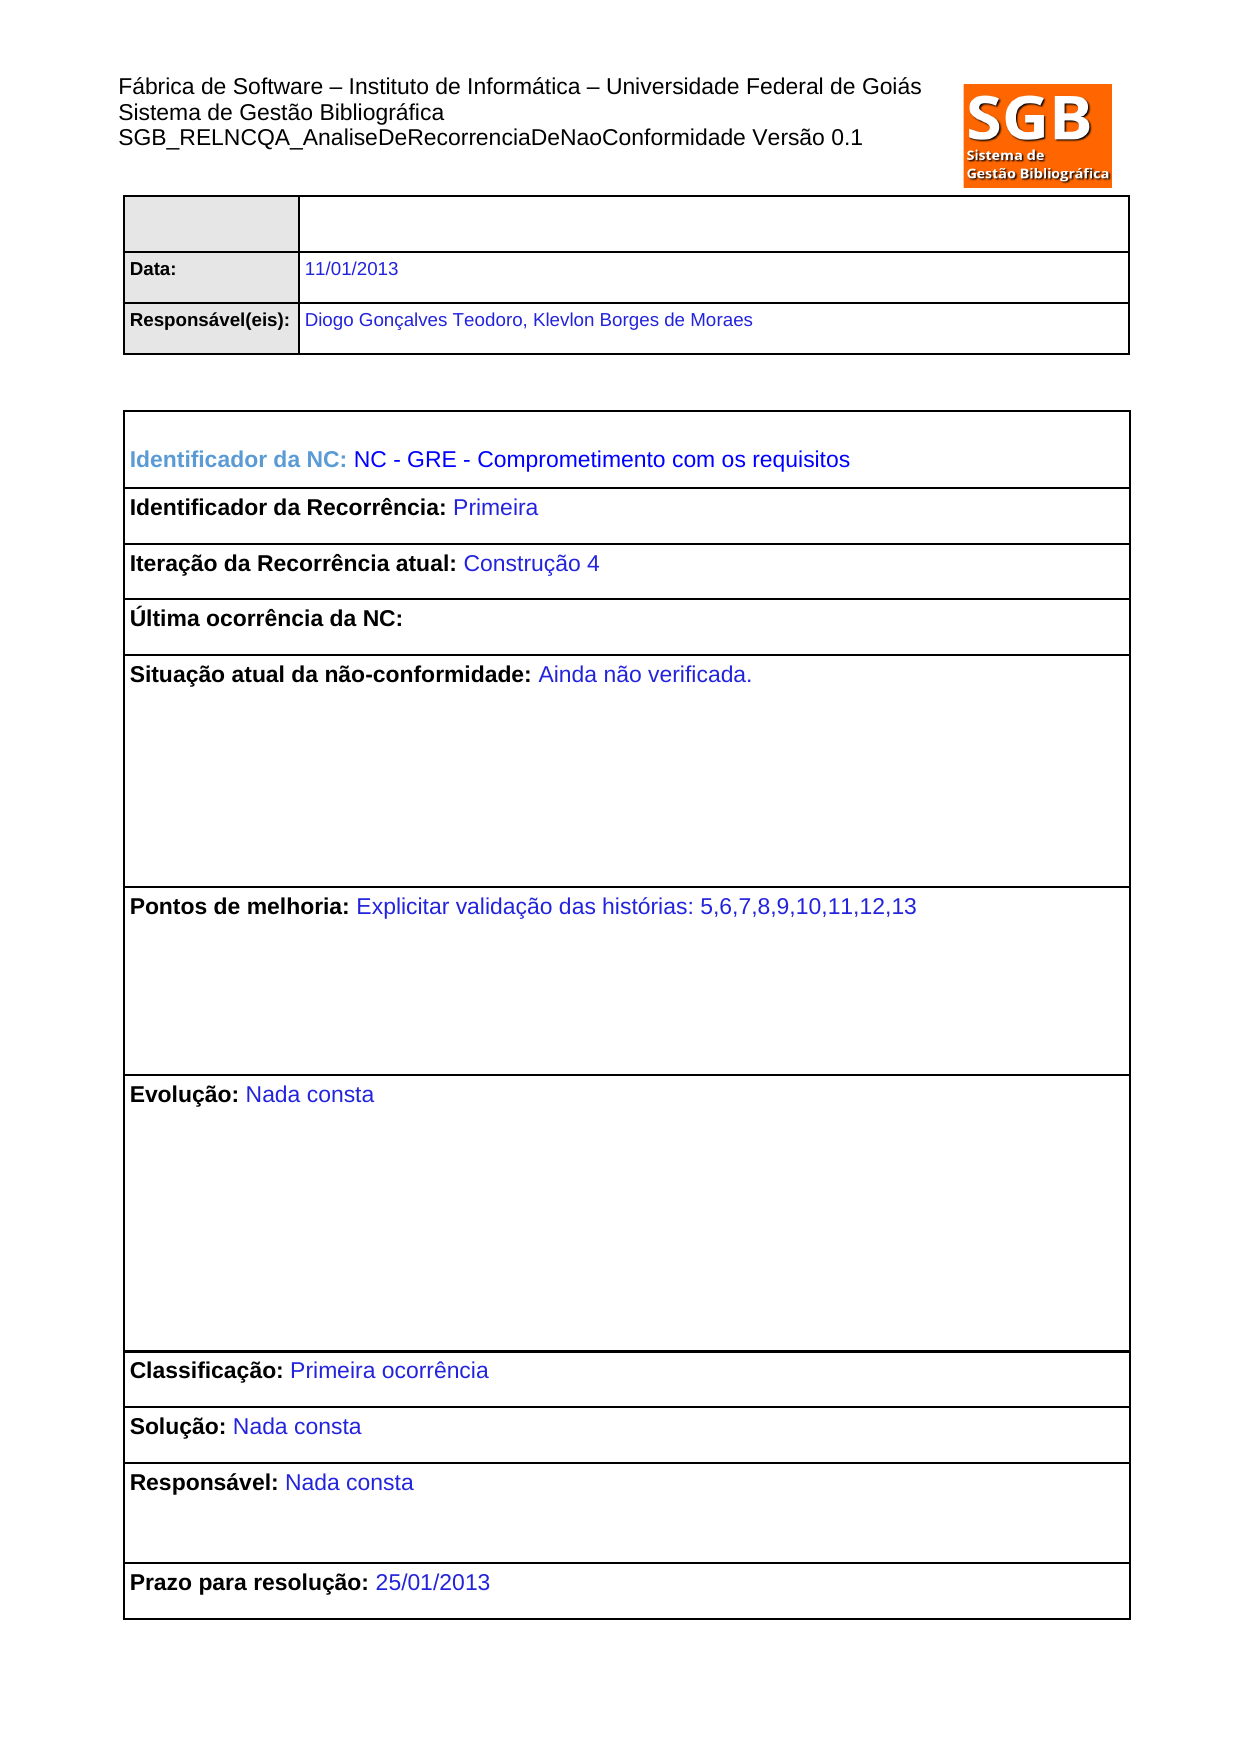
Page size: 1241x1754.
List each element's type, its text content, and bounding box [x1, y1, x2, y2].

table_cell Identificador da Recorrência: Primeira [125, 489, 1129, 542]
table_cell Prazo para resolução: 25/01/2013 [125, 1564, 1129, 1618]
table_header [300, 197, 1128, 251]
table_cell Última ocorrência da NC: [125, 600, 1129, 654]
table_cell Responsável: Nada consta [125, 1464, 1129, 1562]
table_cell Pontos de melhoria: Explicitar validação das histórias: 5,6,7,8,9,10,11,12,13 [125, 888, 1129, 1074]
table_cell Responsável(eis): [125, 304, 298, 353]
table_cell Solução: Nada consta [125, 1408, 1129, 1462]
table_header Identificador da NC: NC - GRE - Comprometimento com os requisitos [125, 412, 1129, 487]
table_cell Data: [125, 253, 298, 302]
table_cell Evolução: Nada consta [125, 1076, 1129, 1350]
table_cell Situação atual da não-conformidade: Ainda não verificada. [125, 656, 1129, 886]
picture [963, 84, 1112, 188]
table_cell 11/01/2013 [300, 253, 1128, 302]
table_header [125, 197, 298, 251]
table_cell Iteração da Recorrência atual: Construção 4 [125, 545, 1129, 598]
table_cell Classificação: Primeira ocorrência [125, 1353, 1129, 1406]
table_cell Diogo Gonçalves Teodoro, Klevlon Borges de Moraes [300, 304, 1128, 353]
